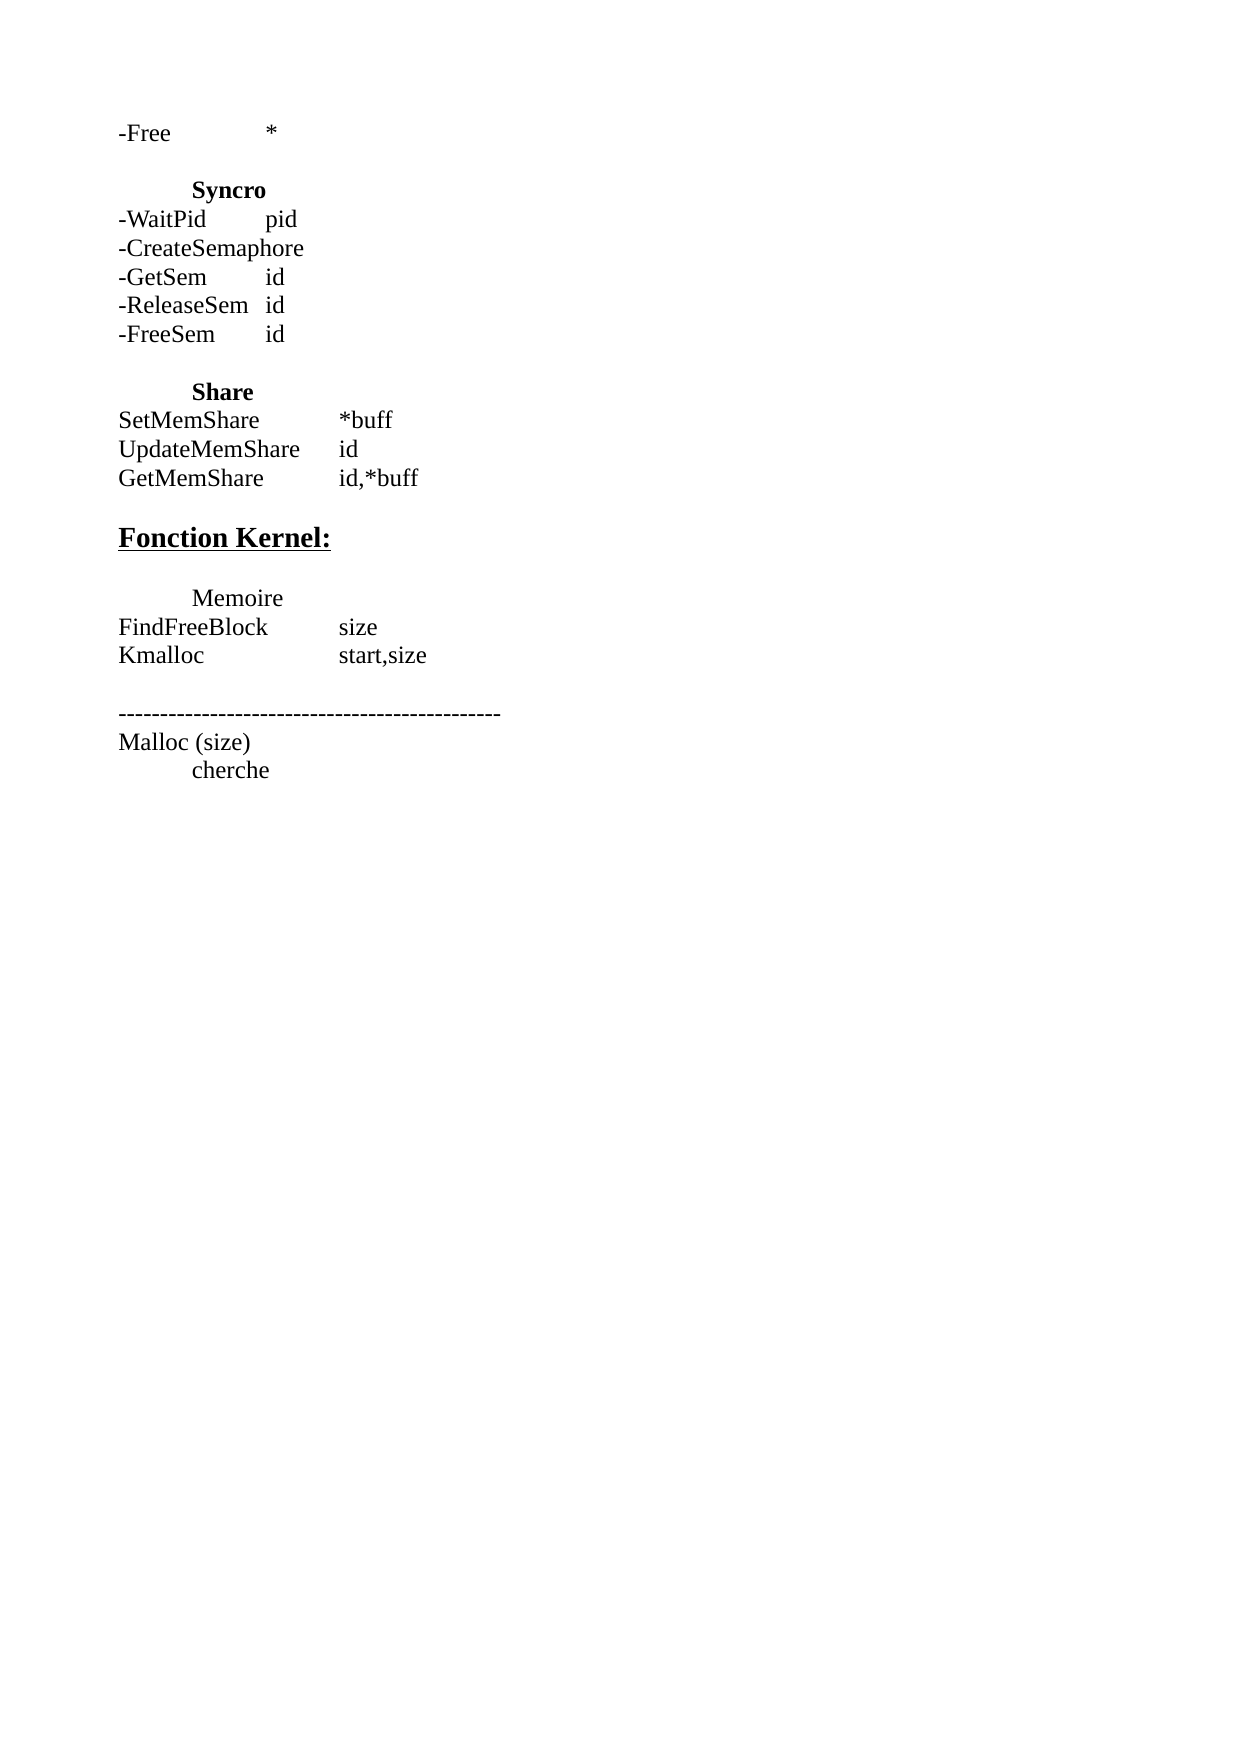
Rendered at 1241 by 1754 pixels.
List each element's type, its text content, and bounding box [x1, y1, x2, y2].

text UpdateMemShare id [118, 434, 1122, 463]
text Memoire [118, 583, 1122, 612]
text -GetSem id [118, 262, 1122, 291]
text cherche [118, 755, 1122, 784]
text -WaitPid pid [118, 204, 1122, 233]
text -CreateSemaphore [118, 233, 1122, 262]
text -ReleaseSem id [118, 291, 1122, 319]
text Fonction Kernel: [118, 521, 1122, 554]
text Share [118, 377, 1122, 406]
text GetMemShare id,*buff [118, 463, 1122, 492]
text Kmalloc start,size [118, 640, 1122, 669]
text ---------------------------------------------- [118, 698, 1122, 727]
text FindFreeBlock size [118, 612, 1122, 640]
text SetMemShare *buff [118, 406, 1122, 434]
text -FreeSem id [118, 319, 1122, 348]
text Syncro [118, 176, 1122, 204]
text -Free * [118, 118, 1122, 147]
text Malloc (size) [118, 727, 1122, 755]
